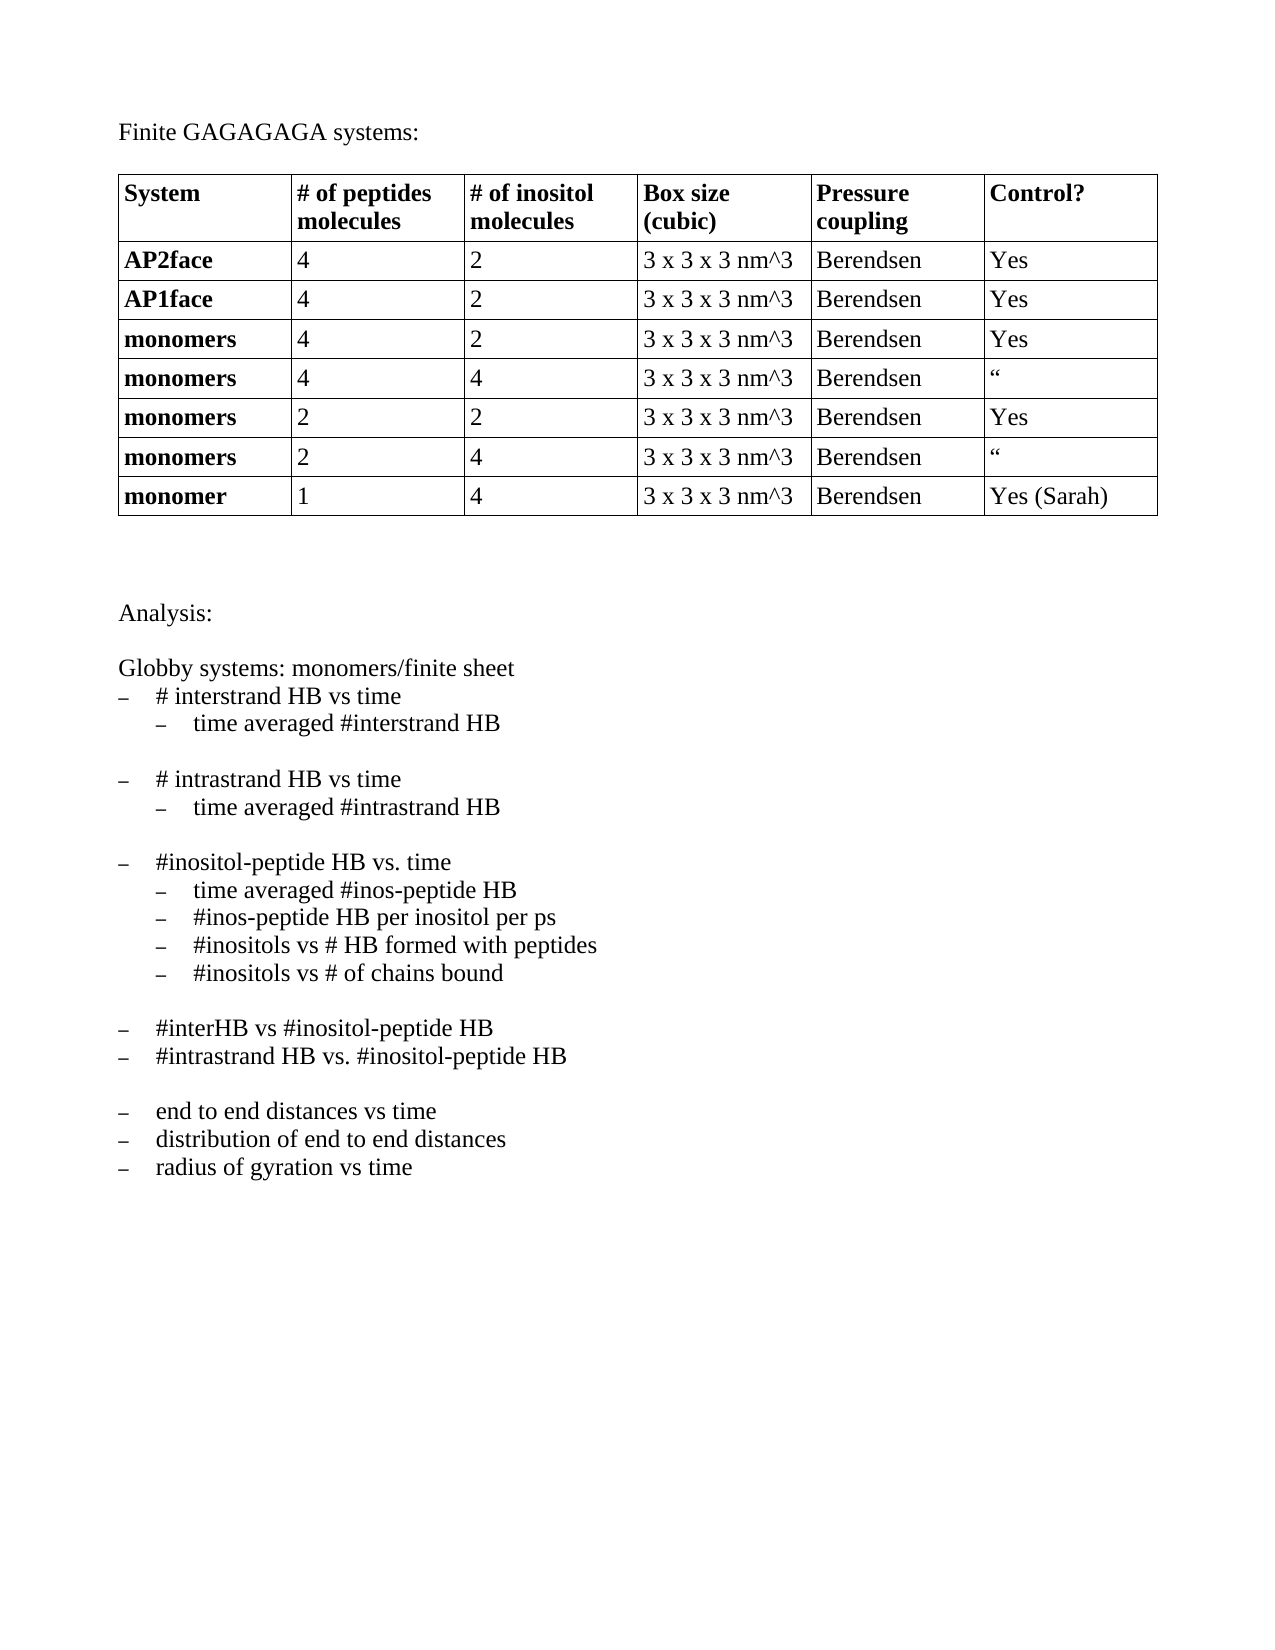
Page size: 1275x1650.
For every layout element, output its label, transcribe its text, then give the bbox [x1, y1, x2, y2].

list #inositols vs # HB formed with peptides [156, 931, 1157, 959]
table_header Control? [985, 175, 1157, 241]
table_cell 3 x 3 x 3 nm^3 [638, 359, 811, 398]
table_cell 1 [292, 477, 464, 515]
table_cell Berendsen [812, 438, 984, 476]
table_cell Berendsen [812, 320, 984, 358]
table_cell 3 x 3 x 3 nm^3 [638, 242, 811, 280]
table_cell AP1face [119, 281, 291, 319]
table_cell 2 [292, 399, 464, 437]
list distribution of end to end distances [118, 1125, 1157, 1153]
list time averaged #interstrand HB [156, 709, 1157, 737]
table_header # of peptides molecules [292, 175, 464, 241]
table_cell AP2face [119, 242, 291, 280]
text Finite GAGAGAGA systems: [118, 118, 1157, 146]
table_header Pressure coupling [812, 175, 984, 241]
table_cell Yes [985, 242, 1157, 280]
table_cell Yes [985, 320, 1157, 358]
table_cell 2 [465, 399, 637, 437]
table_cell Yes [985, 399, 1157, 437]
table_cell 3 x 3 x 3 nm^3 [638, 399, 811, 437]
table_cell 3 x 3 x 3 nm^3 [638, 438, 811, 476]
table_cell monomer [119, 477, 291, 515]
table_cell monomers [119, 320, 291, 358]
list #inositol-peptide HB vs. time [118, 848, 1157, 876]
list #inositols vs # of chains bound [156, 959, 1157, 987]
list time averaged #inos-peptide HB [156, 876, 1157, 903]
table_cell 4 [292, 242, 464, 280]
table_cell Yes [985, 281, 1157, 319]
table_cell Berendsen [812, 477, 984, 515]
table_cell 4 [465, 477, 637, 515]
table_cell 2 [465, 281, 637, 319]
table_header Box size (cubic) [638, 175, 811, 241]
table_cell monomers [119, 399, 291, 437]
table_cell Berendsen [812, 399, 984, 437]
table_cell monomers [119, 438, 291, 476]
list #intrastrand HB vs. #inositol-peptide HB [118, 1042, 1157, 1070]
table_cell 3 x 3 x 3 nm^3 [638, 281, 811, 319]
table_cell 2 [465, 242, 637, 280]
list #inos-peptide HB per inositol per ps [156, 903, 1157, 931]
table_cell 2 [292, 438, 464, 476]
list radius of gyration vs time [118, 1153, 1157, 1181]
table_cell 4 [292, 359, 464, 398]
table_cell Berendsen [812, 281, 984, 319]
table_cell 4 [292, 281, 464, 319]
table_cell 2 [465, 320, 637, 358]
table_cell 4 [292, 320, 464, 358]
table_cell monomers [119, 359, 291, 398]
table_cell 4 [465, 438, 637, 476]
table_cell “ [985, 438, 1157, 476]
text Analysis: [118, 599, 1157, 626]
list #interHB vs #inositol-peptide HB [118, 1014, 1157, 1042]
list time averaged #intrastrand HB [156, 793, 1157, 820]
list # intrastrand HB vs time [118, 765, 1157, 793]
table_header # of inositol molecules [465, 175, 637, 241]
text Globby systems: monomers/finite sheet [118, 654, 1157, 682]
list # interstrand HB vs time [118, 682, 1157, 709]
table_cell 4 [465, 359, 637, 398]
table_cell Yes (Sarah) [985, 477, 1157, 515]
table_cell Berendsen [812, 242, 984, 280]
list end to end distances vs time [118, 1097, 1157, 1125]
table_cell Berendsen [812, 359, 984, 398]
table_cell 3 x 3 x 3 nm^3 [638, 477, 811, 515]
table_header System [119, 175, 291, 241]
table_cell 3 x 3 x 3 nm^3 [638, 320, 811, 358]
table_cell “ [985, 359, 1157, 398]
